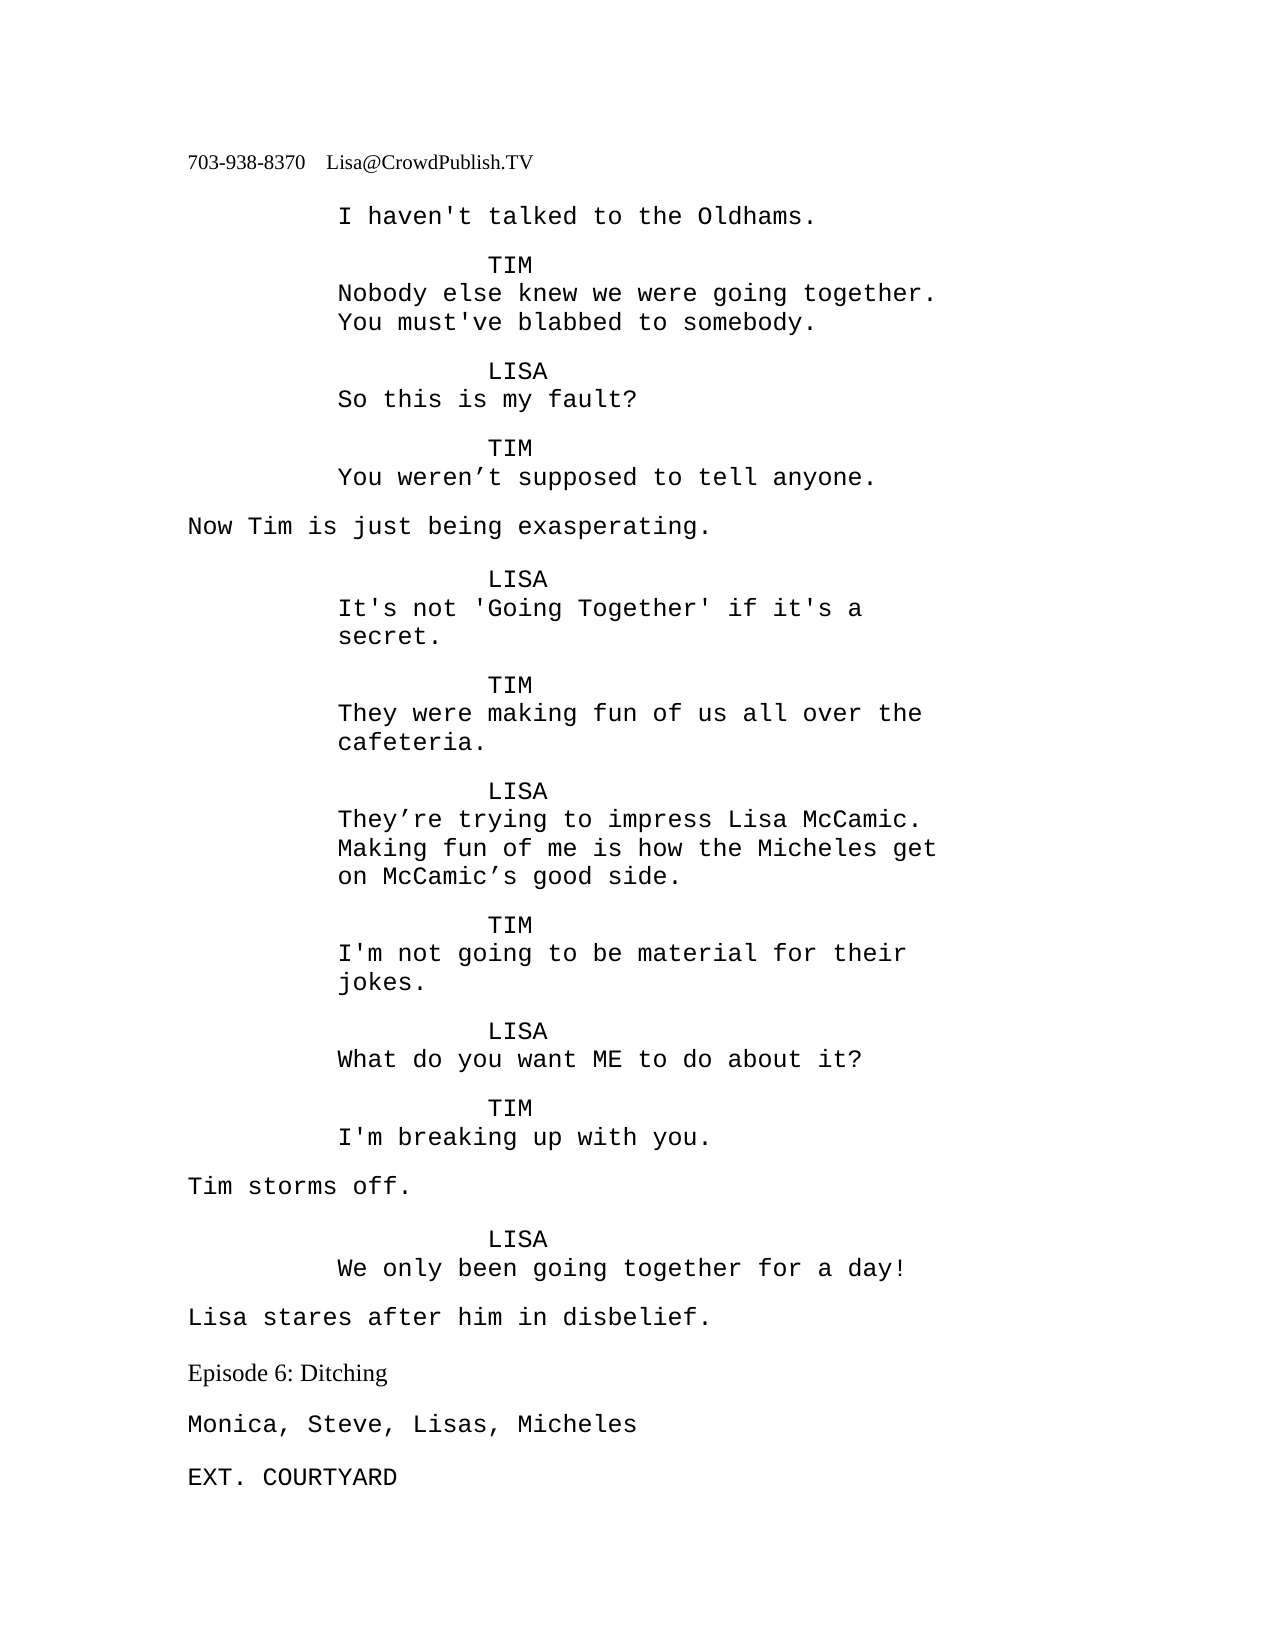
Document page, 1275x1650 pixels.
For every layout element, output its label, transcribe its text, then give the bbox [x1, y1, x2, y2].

text Lisa stares after him in disbelief. [187, 1304, 1087, 1333]
text You weren’t supposed to tell anyone. [337, 464, 937, 493]
text We only been going together for a day! [337, 1255, 937, 1283]
text Nobody else knew we were going together. You must've blabbed to somebody. [337, 281, 937, 338]
text What do you want ME to do about it? [337, 1047, 937, 1075]
text I'm not going to be material for their jokes. [337, 941, 937, 998]
text Tim storms off. [187, 1173, 1087, 1202]
text TIM [187, 253, 1087, 281]
text TIM [187, 436, 1087, 464]
text TIM [187, 913, 1087, 941]
text It's not 'Going Together' if it's a secret. [337, 595, 937, 652]
text TIM [187, 673, 1087, 701]
text TIM [187, 1096, 1087, 1124]
subtitle Episode 6: Ditching [187, 1358, 1087, 1386]
text I'm breaking up with you. [337, 1124, 937, 1153]
text They were making fun of us all over the cafeteria. [337, 701, 937, 758]
text LISA [187, 1227, 1087, 1255]
text Now Tim is just being exasperating. [187, 513, 1087, 542]
text LISA [187, 1018, 1087, 1047]
subtitle EXT. COURTYARD [187, 1465, 1087, 1493]
text LISA [187, 358, 1087, 387]
text So this is my fault? [337, 387, 937, 415]
text LISA [187, 778, 1087, 807]
text They’re trying to impress Lisa McCamic. Making fun of me is how the Micheles get on McCamic’s good side. [337, 807, 937, 892]
text LISA [187, 567, 1087, 595]
subtitle Monica, Steve, Lisas, Micheles [187, 1411, 1087, 1440]
text I haven't talked to the Oldhams. [337, 203, 937, 232]
